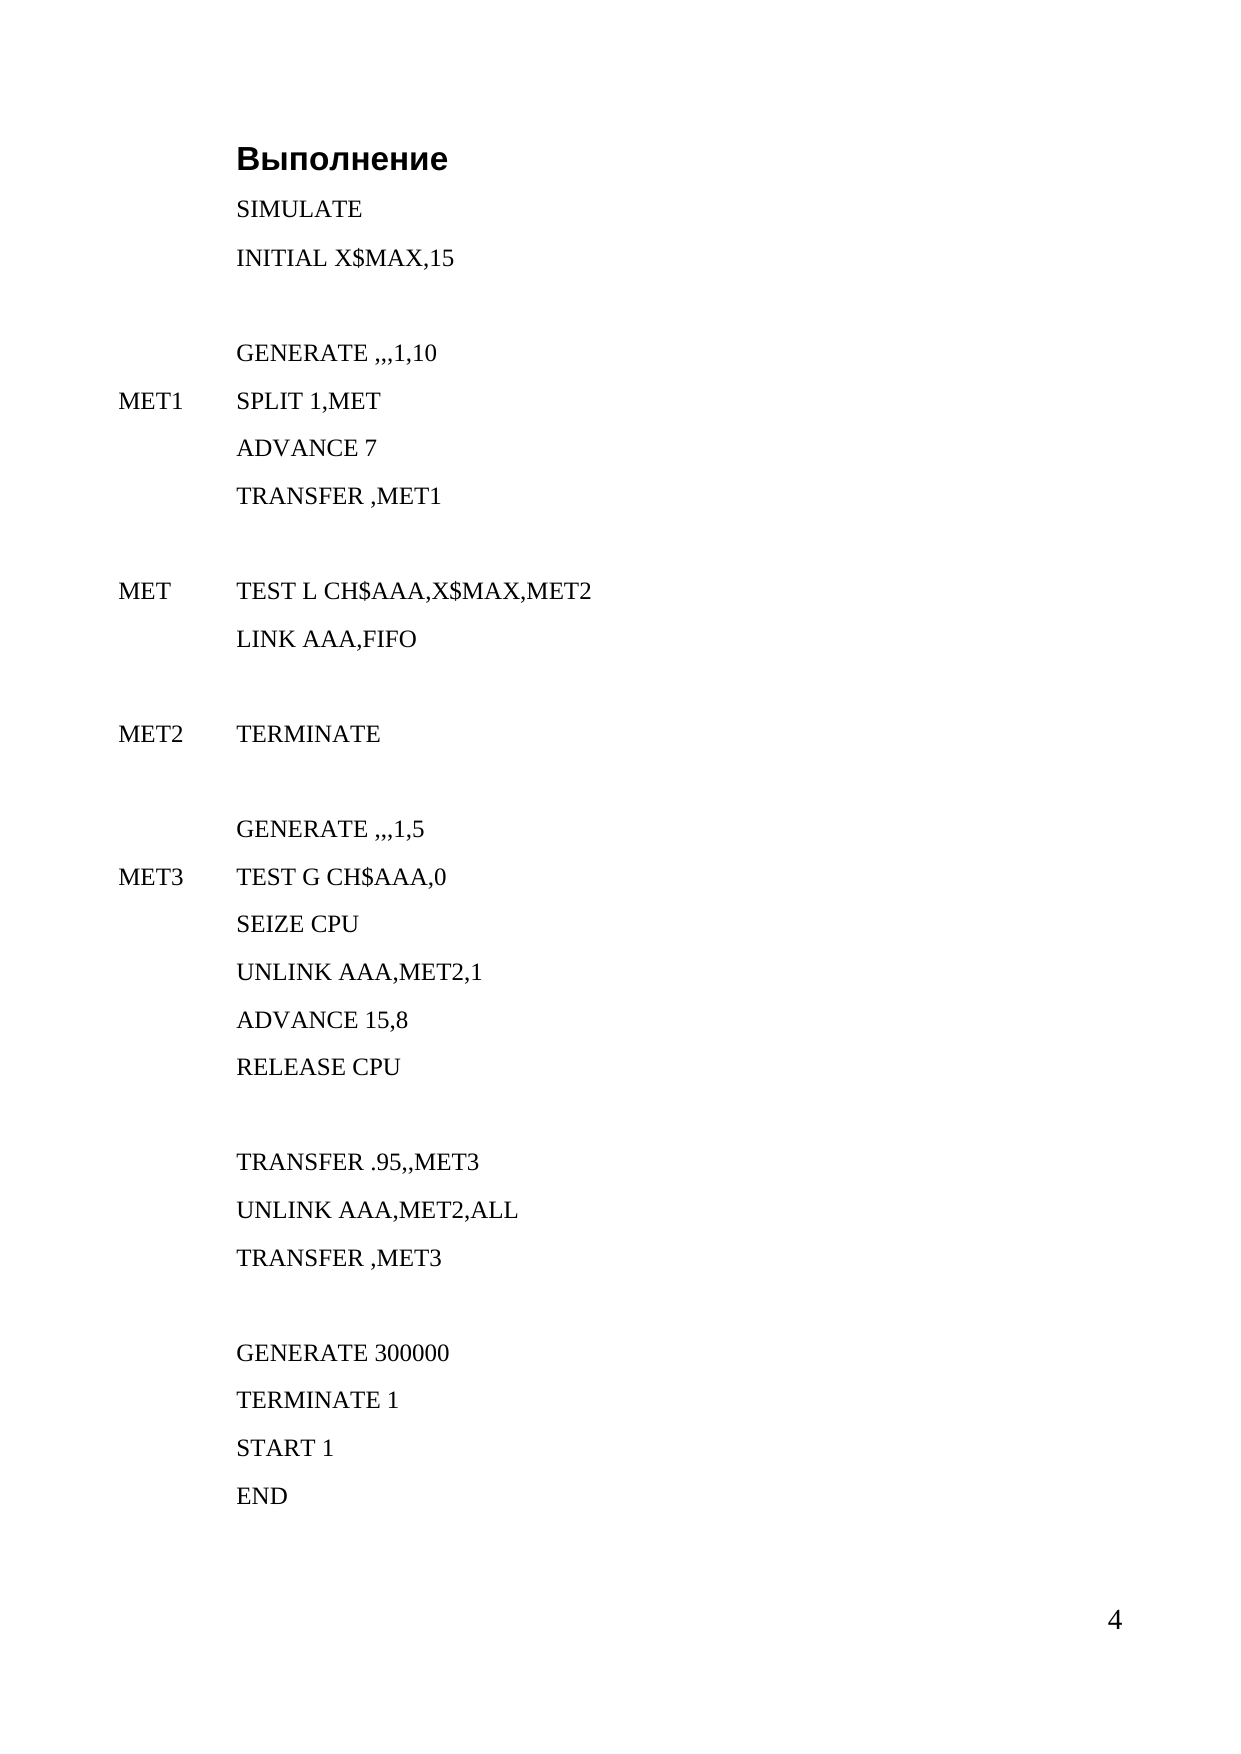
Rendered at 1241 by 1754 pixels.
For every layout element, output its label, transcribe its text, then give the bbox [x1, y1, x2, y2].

text UNLINK AAA,MET2,1 [118, 957, 1122, 986]
text SIMULATE [118, 190, 1122, 223]
text LINK AAA,FIFO [118, 624, 1122, 653]
text UNLINK AAA,MET2,ALL [118, 1195, 1122, 1224]
text TRANSFER ,MET3 [118, 1243, 1122, 1271]
text TRANSFER .95,,MET3 [118, 1147, 1122, 1176]
subtitle Выполнение [118, 139, 1122, 177]
text SEIZE CPU [118, 909, 1122, 938]
text GENERATE ,,,1,5 [118, 814, 1122, 843]
text ADVANCE 7 [118, 433, 1122, 462]
text ADVANCE 15,8 [118, 1005, 1122, 1033]
text TERMINATE 1 [118, 1386, 1122, 1414]
text INITIAL X$MAX,15 [118, 243, 1122, 272]
text MET3 TEST G CH$AAA,0 [118, 862, 1122, 891]
text RELEASE CPU [118, 1052, 1122, 1081]
text MET1 SPLIT 1,MET [118, 386, 1122, 414]
text END [118, 1481, 1122, 1509]
text TRANSFER ,MET1 [118, 481, 1122, 510]
text GENERATE 300000 [118, 1338, 1122, 1367]
text MET TEST L CH$AAA,X$MAX,MET2 [118, 576, 1122, 605]
text MET2 TERMINATE [118, 719, 1122, 748]
text GENERATE ,,,1,10 [118, 338, 1122, 367]
text START 1 [118, 1433, 1122, 1462]
